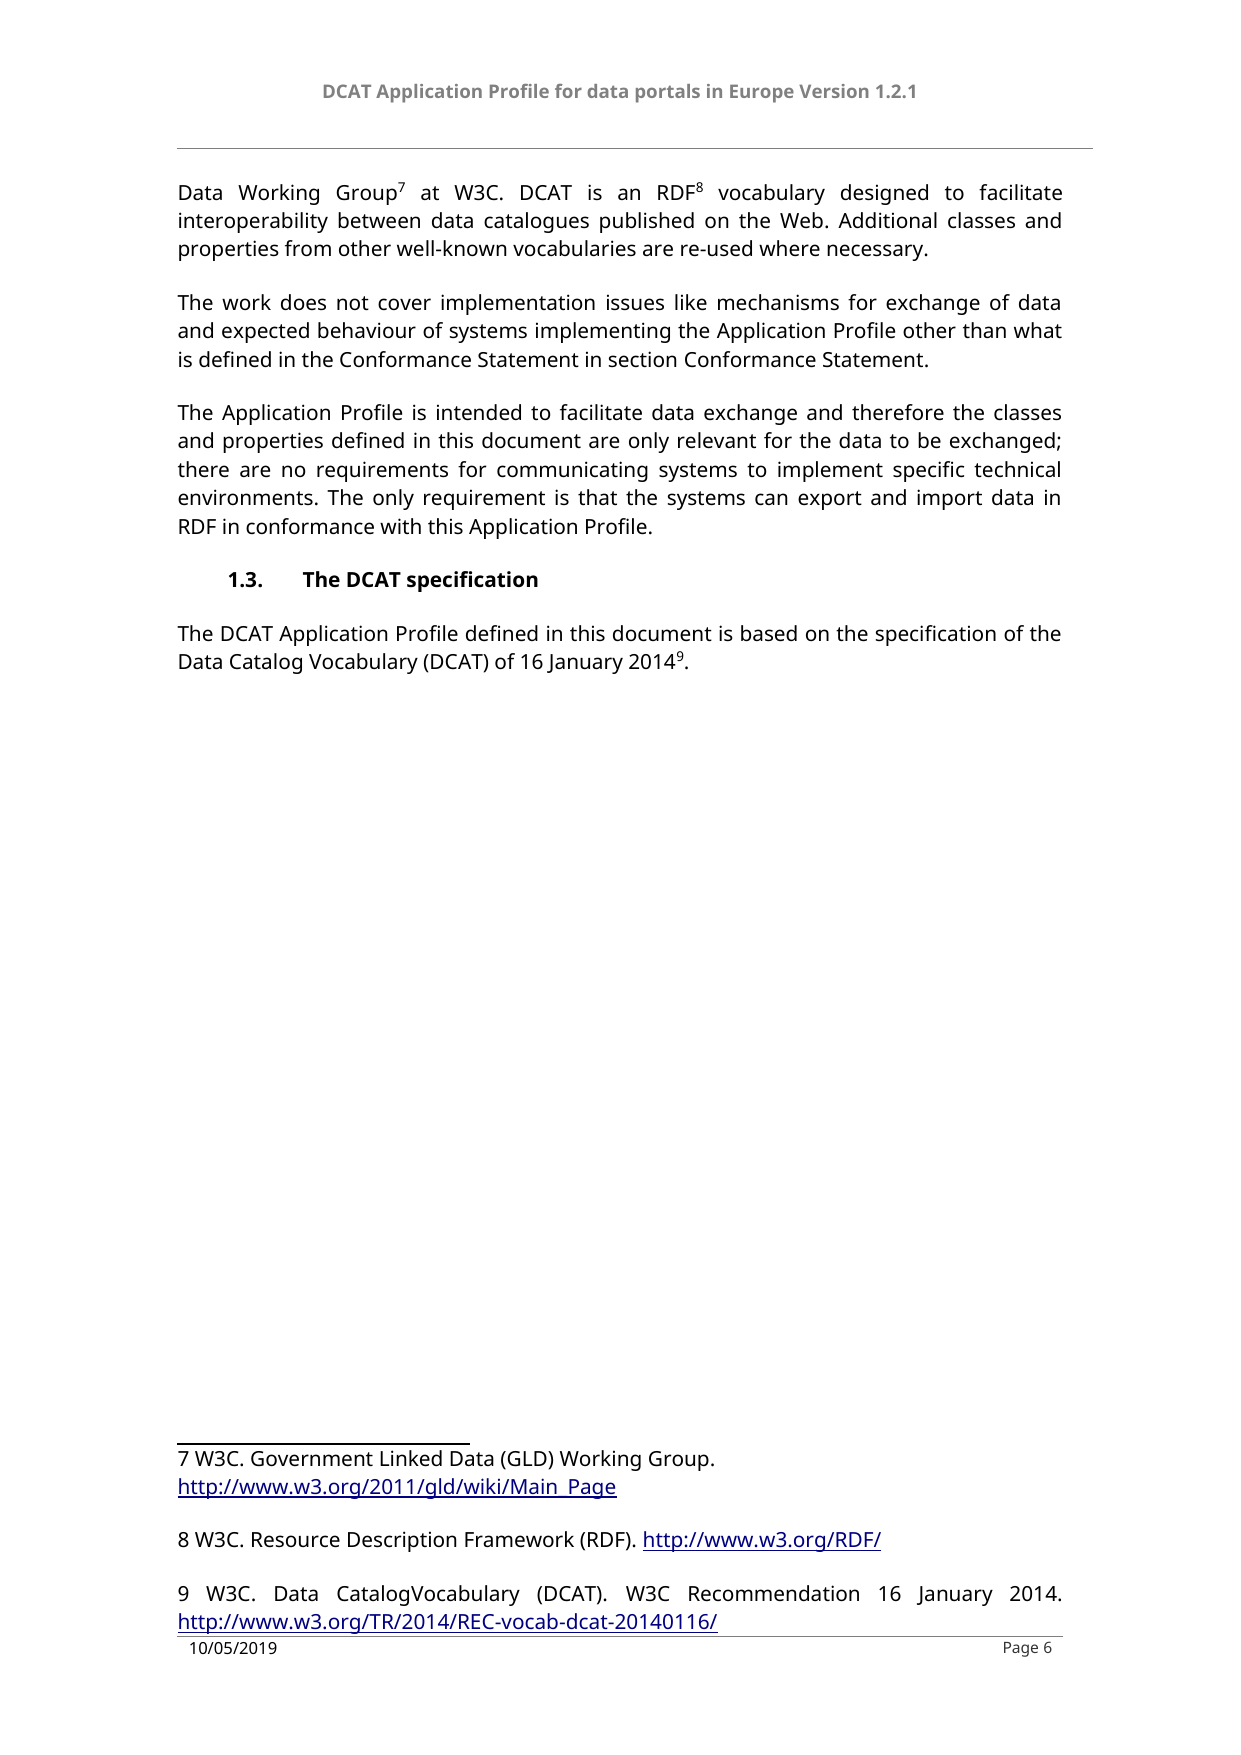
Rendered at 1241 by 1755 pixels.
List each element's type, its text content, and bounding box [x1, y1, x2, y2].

text W3C. Data CatalogVocabulary (DCAT). W3C Recommendation 16 January 2014. http://www.w3.org/TR/2014/REC-vocab-dcat-20140116/ [177, 1579, 1063, 1636]
text W3C. Government Linked Data (GLD) Working Group. http://www.w3.org/2011/gld/wiki/Main_Page [177, 1444, 1063, 1501]
text The DCAT Application Profile defined in this document is based on the specification of the Data Catalog Vocabulary (DCAT) of 16 January 2014. [177, 619, 1063, 676]
text Data Working Group at W3C. DCAT is an RDF vocabulary designed to facilitate interoperability between data catalogues published on the Web. Additional classes and properties from other well-known vocabularies are re-used where necessary. [177, 178, 1063, 263]
text W3C. Resource Description Framework (RDF). http://www.w3.org/RDF/ [177, 1526, 1063, 1554]
text The Application Profile is intended to facilitate data exchange and therefore the classes and properties defined in this document are only relevant for the data to be exchanged; there are no requirements for communicating systems to implement specific technical environments. The only requirement is that the systems can export and import data in RDF in conformance with this Application Profile. [177, 398, 1063, 540]
subtitle The DCAT specification [227, 565, 1063, 594]
text The work does not cover implementation issues like mechanisms for exchange of data and expected behaviour of systems implementing the Application Profile other than what is defined in the Conformance Statement in section 6. [177, 288, 1063, 373]
